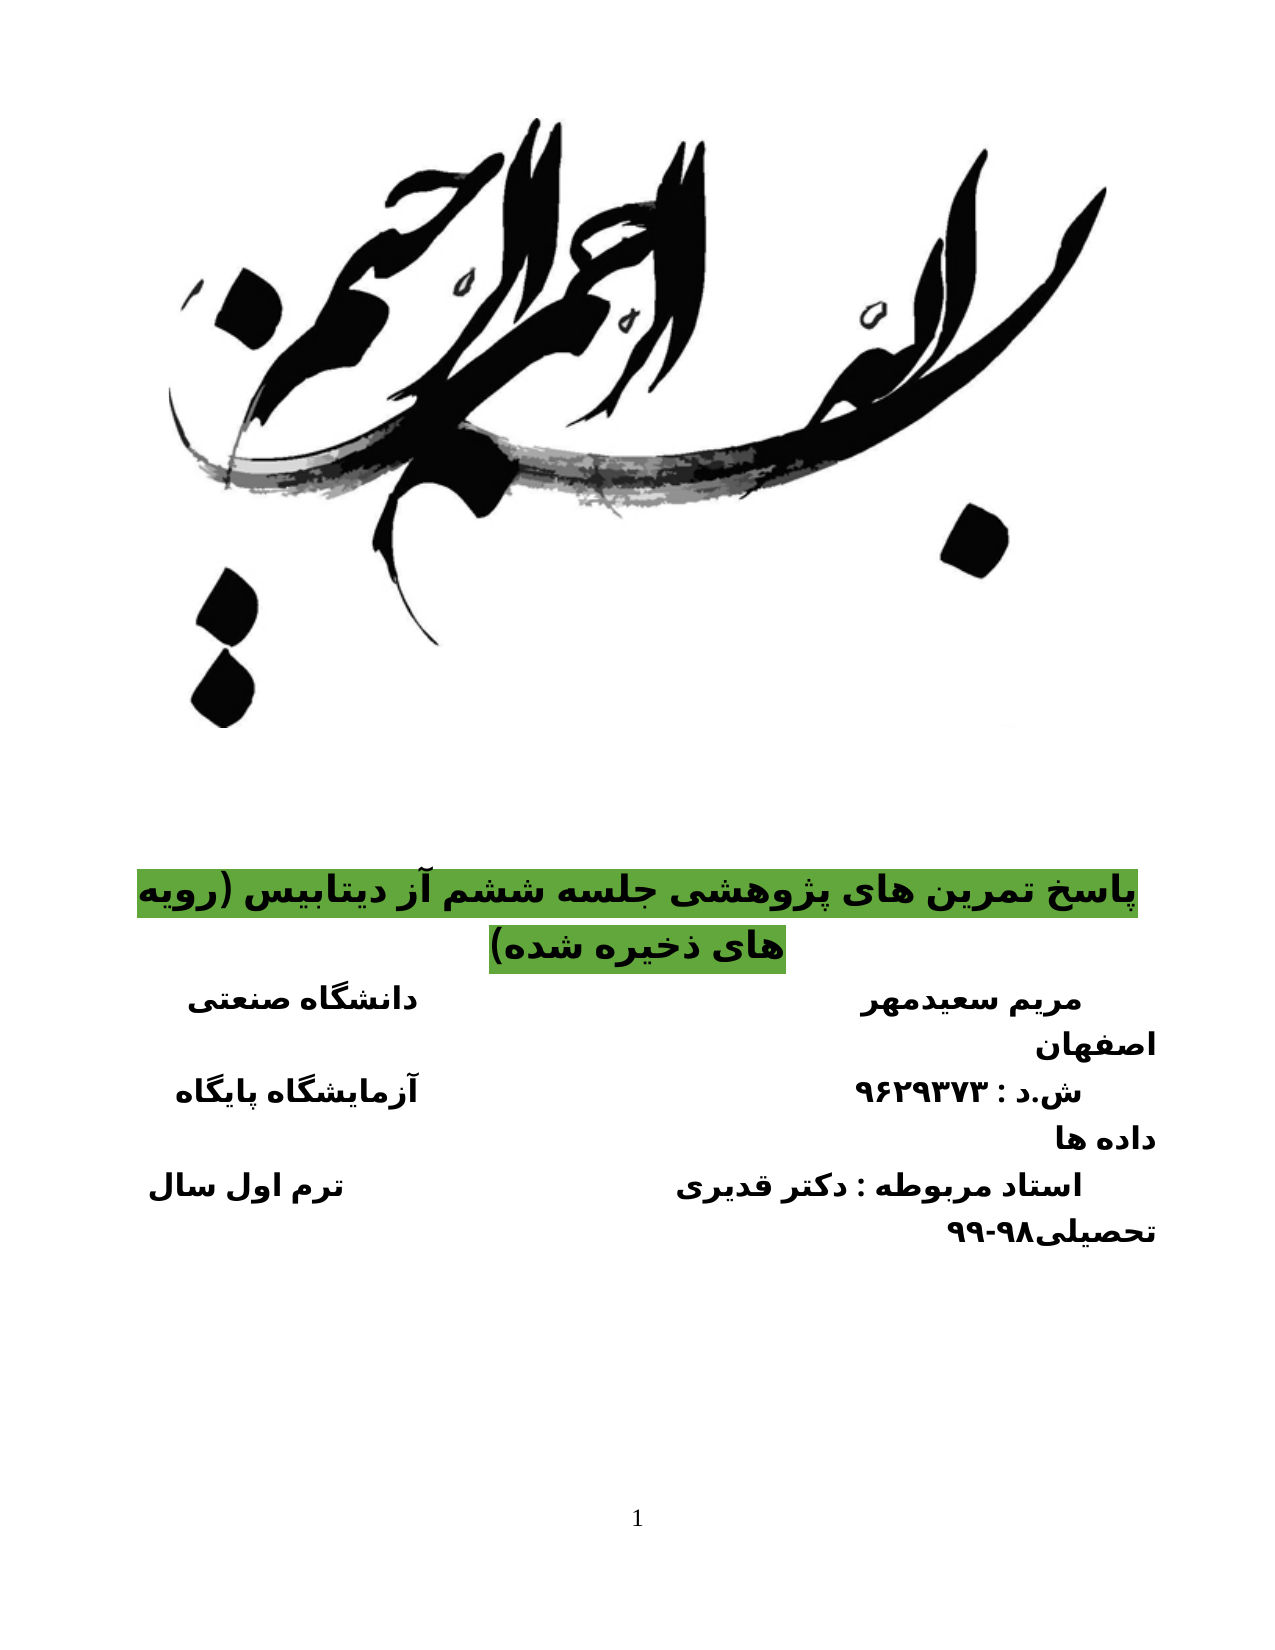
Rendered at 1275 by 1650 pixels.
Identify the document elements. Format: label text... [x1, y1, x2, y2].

text پاسخ تمرین های پژوهشی جلسه ششم آز دیتابیس (رویه های ذخیره شده) [118, 869, 1157, 974]
text مریم سعیدمهر دانشگاه صنعتی اصفهان [118, 981, 1157, 1068]
picture [168, 118, 1107, 728]
text استاد مربوطه : دکتر قدیری ترم اول سال تحصیلی۹۸-۹۹ [118, 1168, 1157, 1256]
text ش.د : ۹۶۲۹۳۷۳ آزمایشگاه پایگاه داده ها [118, 1074, 1157, 1162]
